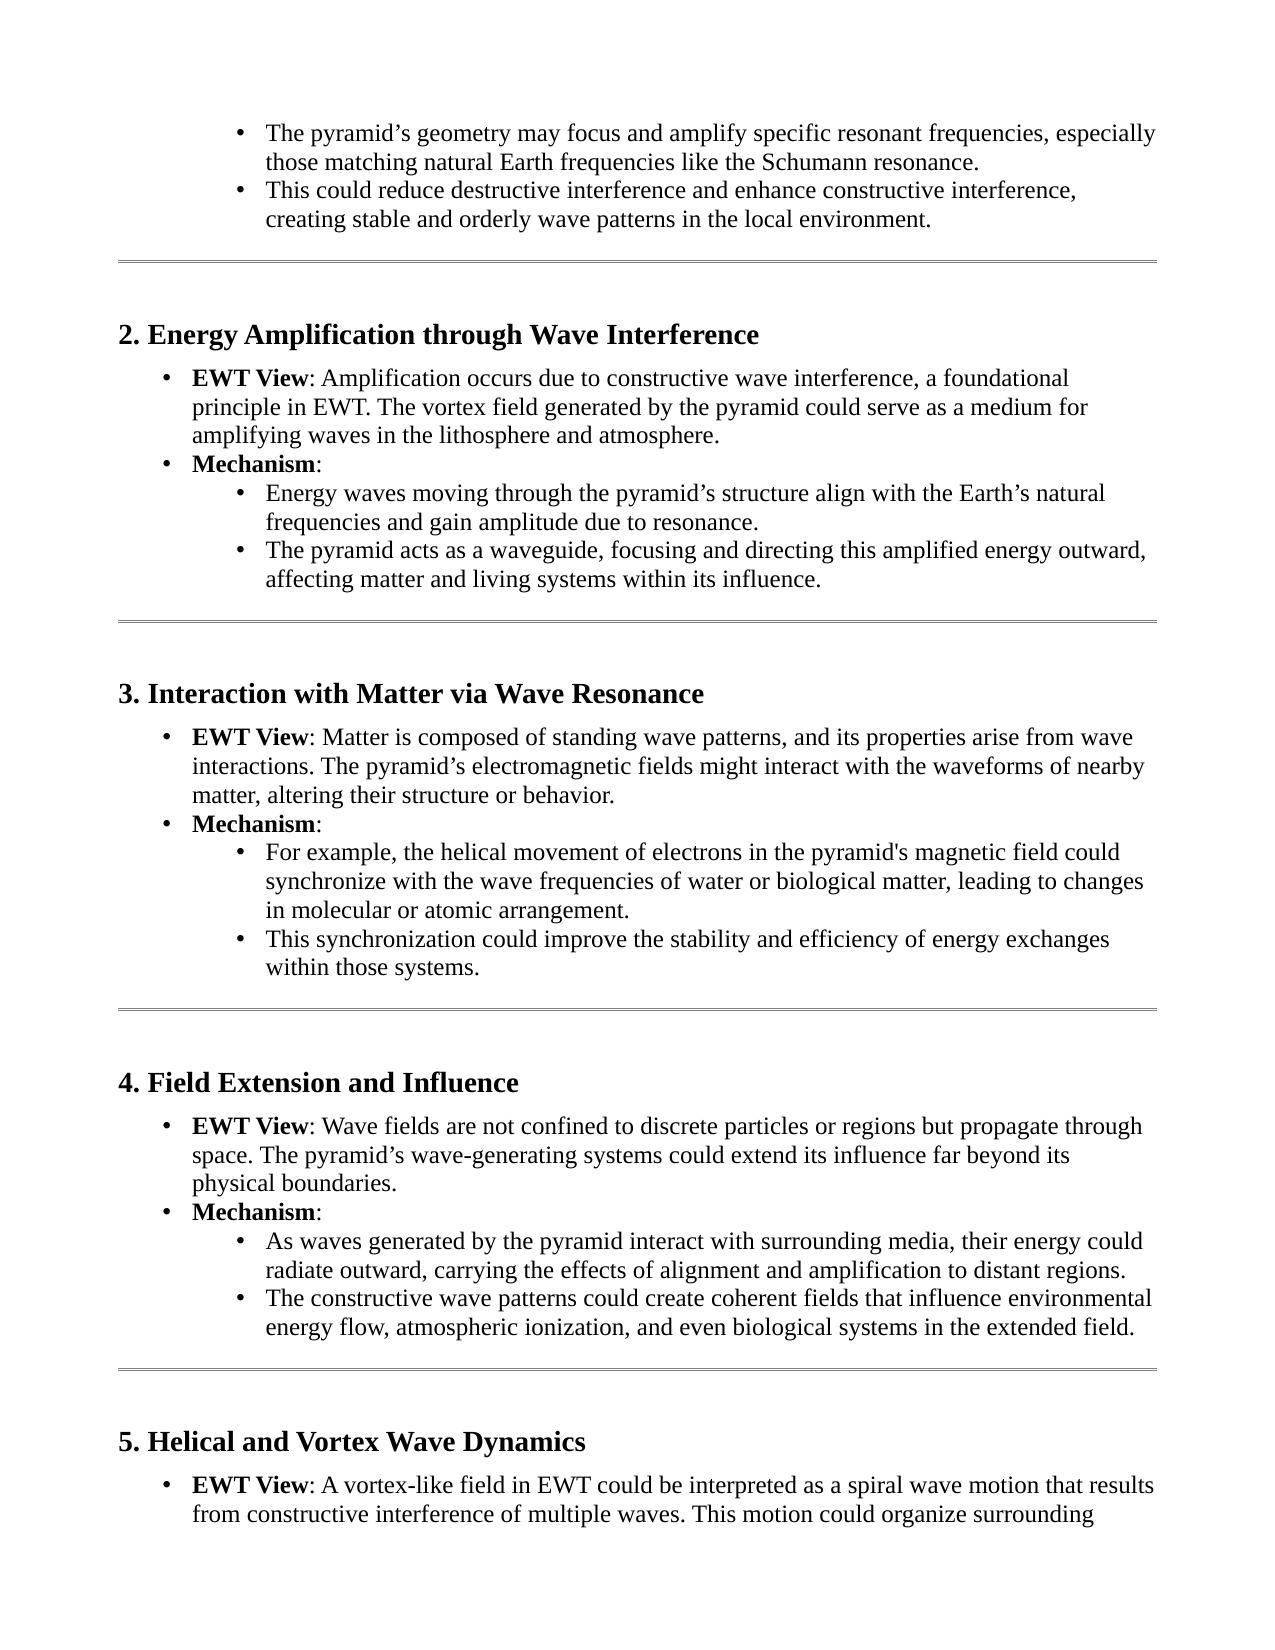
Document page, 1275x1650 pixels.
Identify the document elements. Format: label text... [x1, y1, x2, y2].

subtitle 2. Energy Amplification through Wave Interference [118, 317, 1157, 350]
subtitle 3. Interaction with Matter via Wave Resonance [118, 676, 1157, 710]
list Mechanism: [162, 1197, 1157, 1226]
subtitle 5. Helical and Vortex Wave Dynamics [118, 1424, 1157, 1458]
list The constructive wave patterns could create coherent fields that influence environmental energy flow, atmospheric ionization, and even biological systems in the extended field. [236, 1283, 1157, 1341]
list For example, the helical movement of electrons in the pyramid's magnetic field could synchronize with the wave frequencies of water or biological matter, leading to changes in molecular or atomic arrangement. [236, 837, 1157, 924]
list The pyramid’s geometry may focus and amplify specific resonant frequencies, especially those matching natural Earth frequencies like the Schumann resonance. [236, 118, 1157, 176]
list EWT View: Amplification occurs due to constructive wave interference, a foundational principle in EWT. The vortex field generated by the pyramid could serve as a medium for amplifying waves in the lithosphere and atmosphere. [162, 363, 1157, 449]
list As waves generated by the pyramid interact with surrounding media, their energy could radiate outward, carrying the effects of alignment and amplification to distant regions. [236, 1226, 1157, 1283]
list EWT View: Matter is composed of standing wave patterns, and its properties arise from wave interactions. The pyramid’s electromagnetic fields might interact with the waveforms of nearby matter, altering their structure or behavior. [162, 722, 1157, 809]
list This could reduce destructive interference and enhance constructive interference, creating stable and orderly wave patterns in the local environment. [236, 176, 1157, 233]
list Mechanism: [162, 809, 1157, 837]
list Mechanism: [162, 449, 1157, 478]
list This synchronization could improve the stability and efficiency of energy exchanges within those systems. [236, 924, 1157, 981]
subtitle 4. Field Extension and Influence [118, 1065, 1157, 1098]
list Energy waves moving through the pyramid’s structure align with the Earth’s natural frequencies and gain amplitude due to resonance. [236, 478, 1157, 535]
list EWT View: Wave fields are not confined to discrete particles or regions but propagate through space. The pyramid’s wave-generating systems could extend its influence far beyond its physical boundaries. [162, 1111, 1157, 1197]
list The pyramid acts as a waveguide, focusing and directing this amplified energy outward, affecting matter and living systems within its influence. [236, 535, 1157, 593]
list EWT View: A vortex-like field in EWT could be interpreted as a spiral wave motion that results from constructive interference of multiple waves. This motion could organize surrounding [162, 1471, 1157, 1528]
